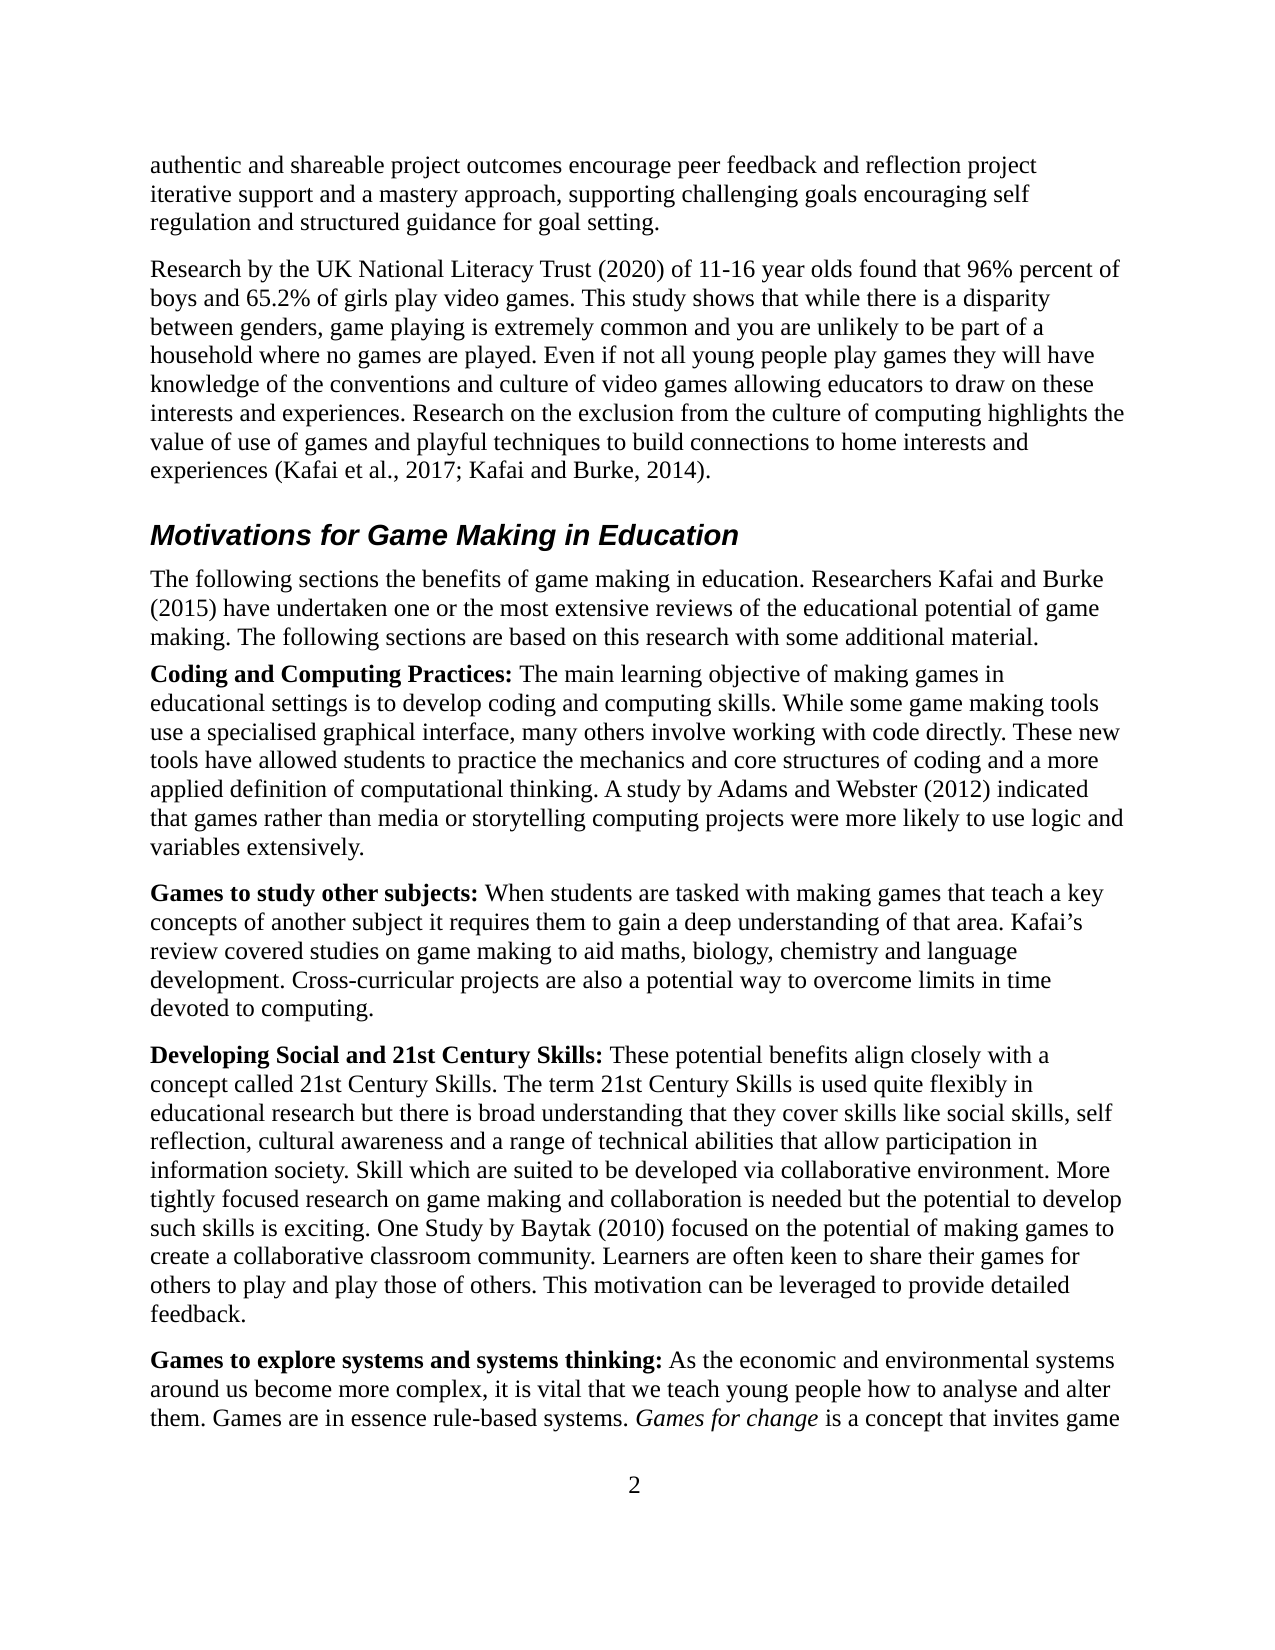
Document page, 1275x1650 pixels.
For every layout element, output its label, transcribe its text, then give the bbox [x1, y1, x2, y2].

subtitle Motivations for Game Making in Education [150, 518, 1125, 552]
text The following sections the benefits of game making in education. Researchers Kafai and Burke (2015) have undertaken one or the most extensive reviews of the educational potential of game making. The following sections are based on this research with some additional material. [150, 564, 1125, 650]
text Games to explore systems and systems thinking: As the economic and environmental systems around us become more complex, it is vital that we teach young people how to analyse and alter them. Games are in essence rule-based systems. Games for change is a concept that invites game [150, 1346, 1125, 1432]
text Developing Social and 21st Century Skills: These potential benefits align closely with a concept called 21st Century Skills. The term 21st Century Skills is used quite flexibly in educational research but there is broad understanding that they cover skills like social skills, self reflection, cultural awareness and a range of technical abilities that allow participation in information society. Skill which are suited to be developed via collaborative environment. More tightly focused research on game making and collaboration is needed but the potential to develop such skills is exciting. One Study by Baytak (2010) focused on the potential of making games to create a collaborative classroom community. Learners are often keen to share their games for others to play and play those of others. This motivation can be leveraged to provide detailed feedback. [150, 1040, 1125, 1328]
text Games to study other subjects: When students are tasked with making games that teach a key concepts of another subject it requires them to gain a deep understanding of that area. Kafai’s review covered studies on game making to aid maths, biology, chemistry and language development. Cross-curricular projects are also a potential way to overcome limits in time devoted to computing. [150, 878, 1125, 1022]
text Coding and Computing Practices: The main learning objective of making games in educational settings is to develop coding and computing skills. While some game making tools use a specialised graphical interface, many others involve working with code directly. These new tools have allowed students to practice the mechanics and core structures of coding and a more applied definition of computational thinking. A study by Adams and Webster (2012) indicated that games rather than media or storytelling computing projects were more likely to use logic and variables extensively. [150, 659, 1125, 861]
text authentic and shareable project outcomes encourage peer feedback and reflection project iterative support and a mastery approach, supporting challenging goals encouraging self regulation and structured guidance for goal setting. [150, 150, 1125, 236]
text Research by the UK National Literacy Trust (2020) of 11-16 year olds found that 96% percent of boys and 65.2% of girls play video games. This study shows that while there is a disparity between genders, game playing is extremely common and you are unlikely to be part of a household where no games are played. Even if not all young people play games they will have knowledge of the conventions and culture of video games allowing educators to draw on these interests and experiences. Research on the exclusion from the culture of computing highlights the value of use of games and playful techniques to build connections to home interests and experiences (Kafai et al., 2017; Kafai and Burke, 2014). [150, 254, 1125, 484]
